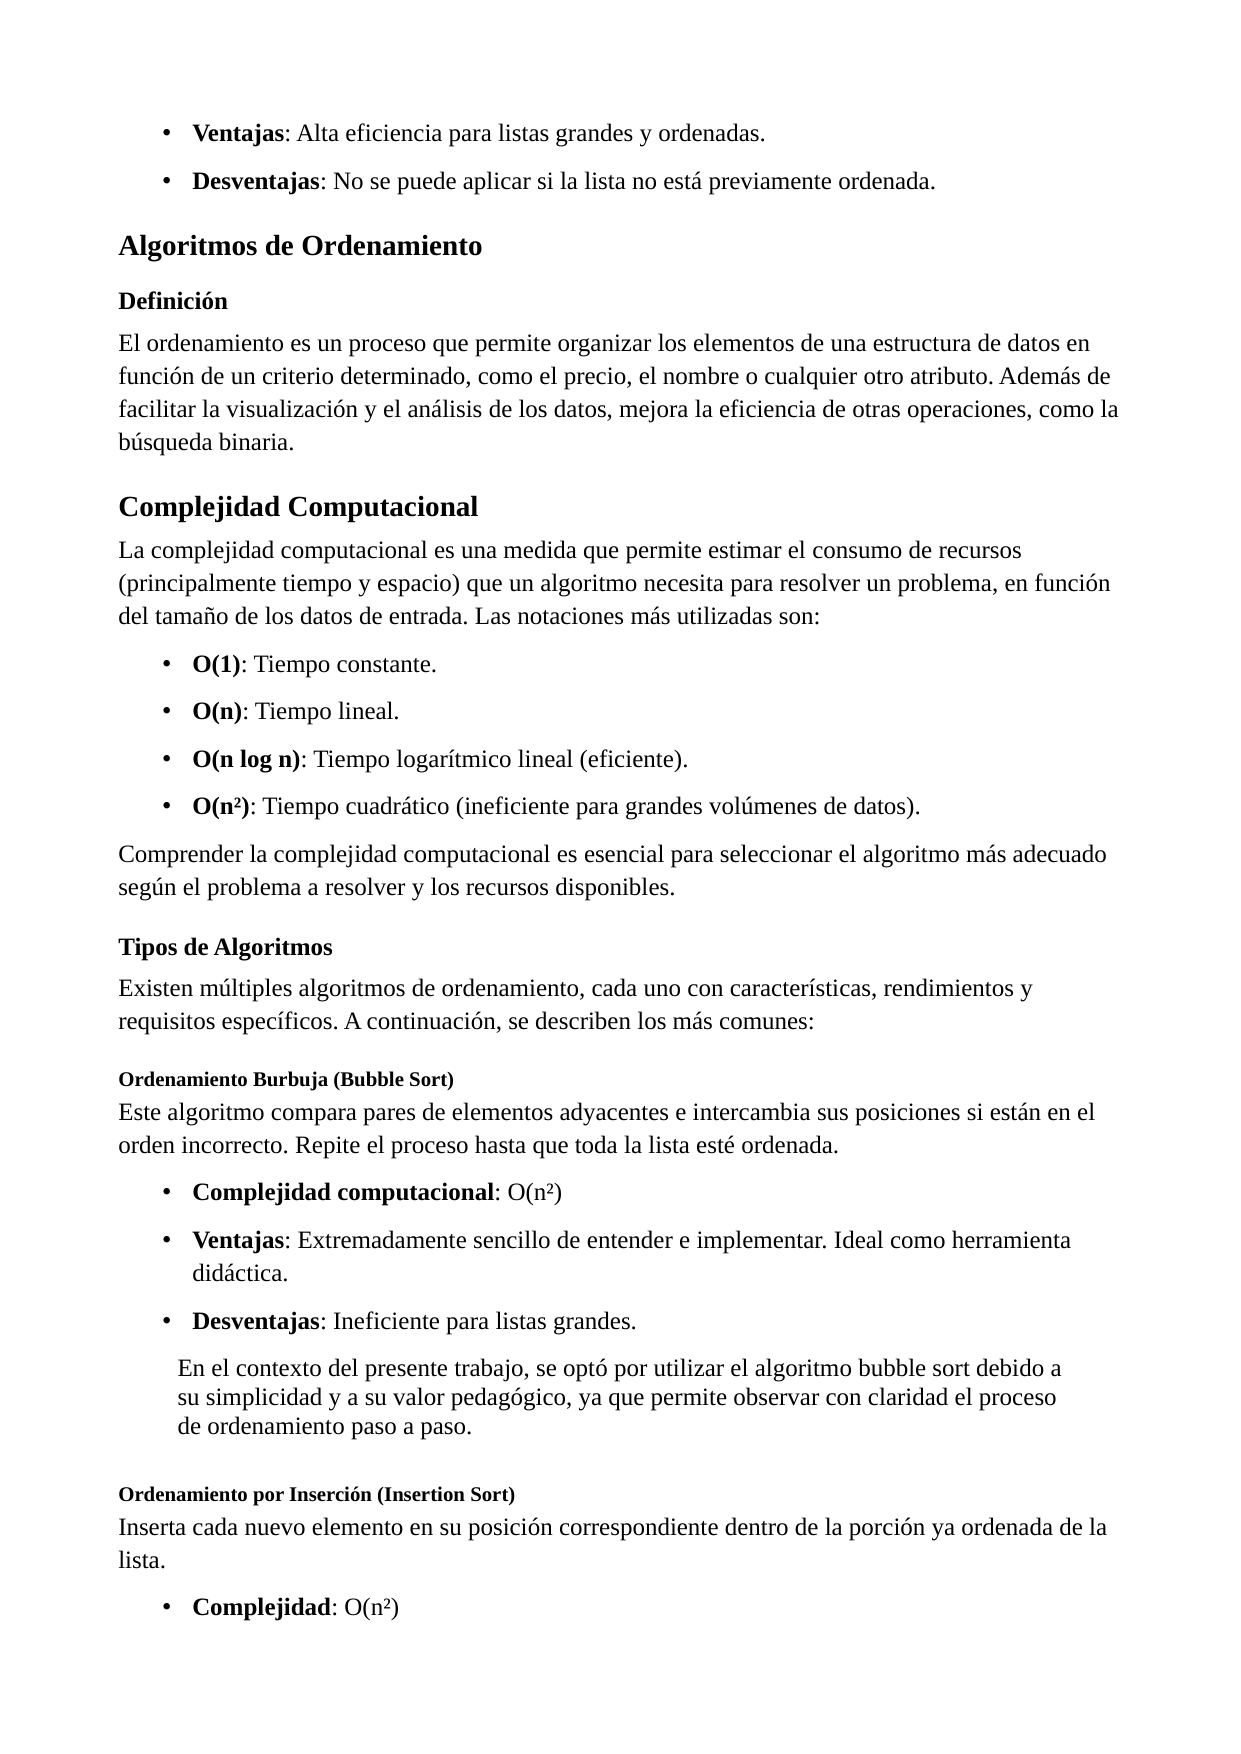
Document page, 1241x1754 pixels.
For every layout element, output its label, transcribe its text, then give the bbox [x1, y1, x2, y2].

list Desventajas: No se puede aplicar si la lista no está previamente ordenada. [162, 166, 1122, 194]
subtitle Algoritmos de Ordenamiento [118, 228, 1122, 261]
text Inserta cada nuevo elemento en su posición correspondiente dentro de la porción ya ordenada de la lista. [118, 1512, 1122, 1574]
text Este algoritmo compara pares de elementos adyacentes e intercambia sus posiciones si están en el orden incorrecto. Repite el proceso hasta que toda la lista esté ordenada. [118, 1097, 1122, 1159]
text Existen múltiples algoritmos de ordenamiento, cada uno con características, rendimientos y requisitos específicos. A continuación, se describen los más comunes: [118, 973, 1122, 1035]
list O(n): Tiempo lineal. [162, 696, 1122, 725]
text La complejidad computacional es una medida que permite estimar el consumo de recursos (principalmente tiempo y espacio) que un algoritmo necesita para resolver un problema, en función del tamaño de los datos de entrada. Las notaciones más utilizadas son: [118, 535, 1122, 630]
text En el contexto del presente trabajo, se optó por utilizar el algoritmo bubble sort debido a su simplicidad y a su valor pedagógico, ya que permite observar con claridad el proceso de ordenamiento paso a paso. [177, 1353, 1063, 1439]
list Desventajas: Ineficiente para listas grandes. [162, 1306, 1122, 1334]
subtitle Ordenamiento Burbuja (Bubble Sort) [118, 1067, 1122, 1091]
list O(n log n): Tiempo logarítmico lineal (eficiente). [162, 744, 1122, 773]
subtitle Complejidad Computacional [118, 489, 1122, 522]
subtitle Ordenamiento por Inserción (Insertion Sort) [118, 1482, 1122, 1506]
list O(1): Tiempo constante. [162, 649, 1122, 677]
list Ventajas: Extremadamente sencillo de entender e implementar. Ideal como herramienta didáctica. [162, 1225, 1122, 1287]
subtitle Tipos de Algoritmos [118, 932, 1122, 961]
text El ordenamiento es un proceso que permite organizar los elementos de una estructura de datos en función de un criterio determinado, como el precio, el nombre o cualquier otro atributo. Además de facilitar la visualización y el análisis de los datos, mejora la eficiencia de otras operaciones, como la búsqueda binaria. [118, 328, 1122, 456]
list O(n²): Tiempo cuadrático (ineficiente para grandes volúmenes de datos). [162, 791, 1122, 820]
list Ventajas: Alta eficiencia para listas grandes y ordenadas. [162, 118, 1122, 147]
subtitle Definición [118, 286, 1122, 315]
list Complejidad: O(n²) [162, 1592, 1122, 1621]
text Comprender la complejidad computacional es esencial para seleccionar el algoritmo más adecuado según el problema a resolver y los recursos disponibles. [118, 839, 1122, 901]
list Complejidad computacional: O(n²) [162, 1177, 1122, 1206]
